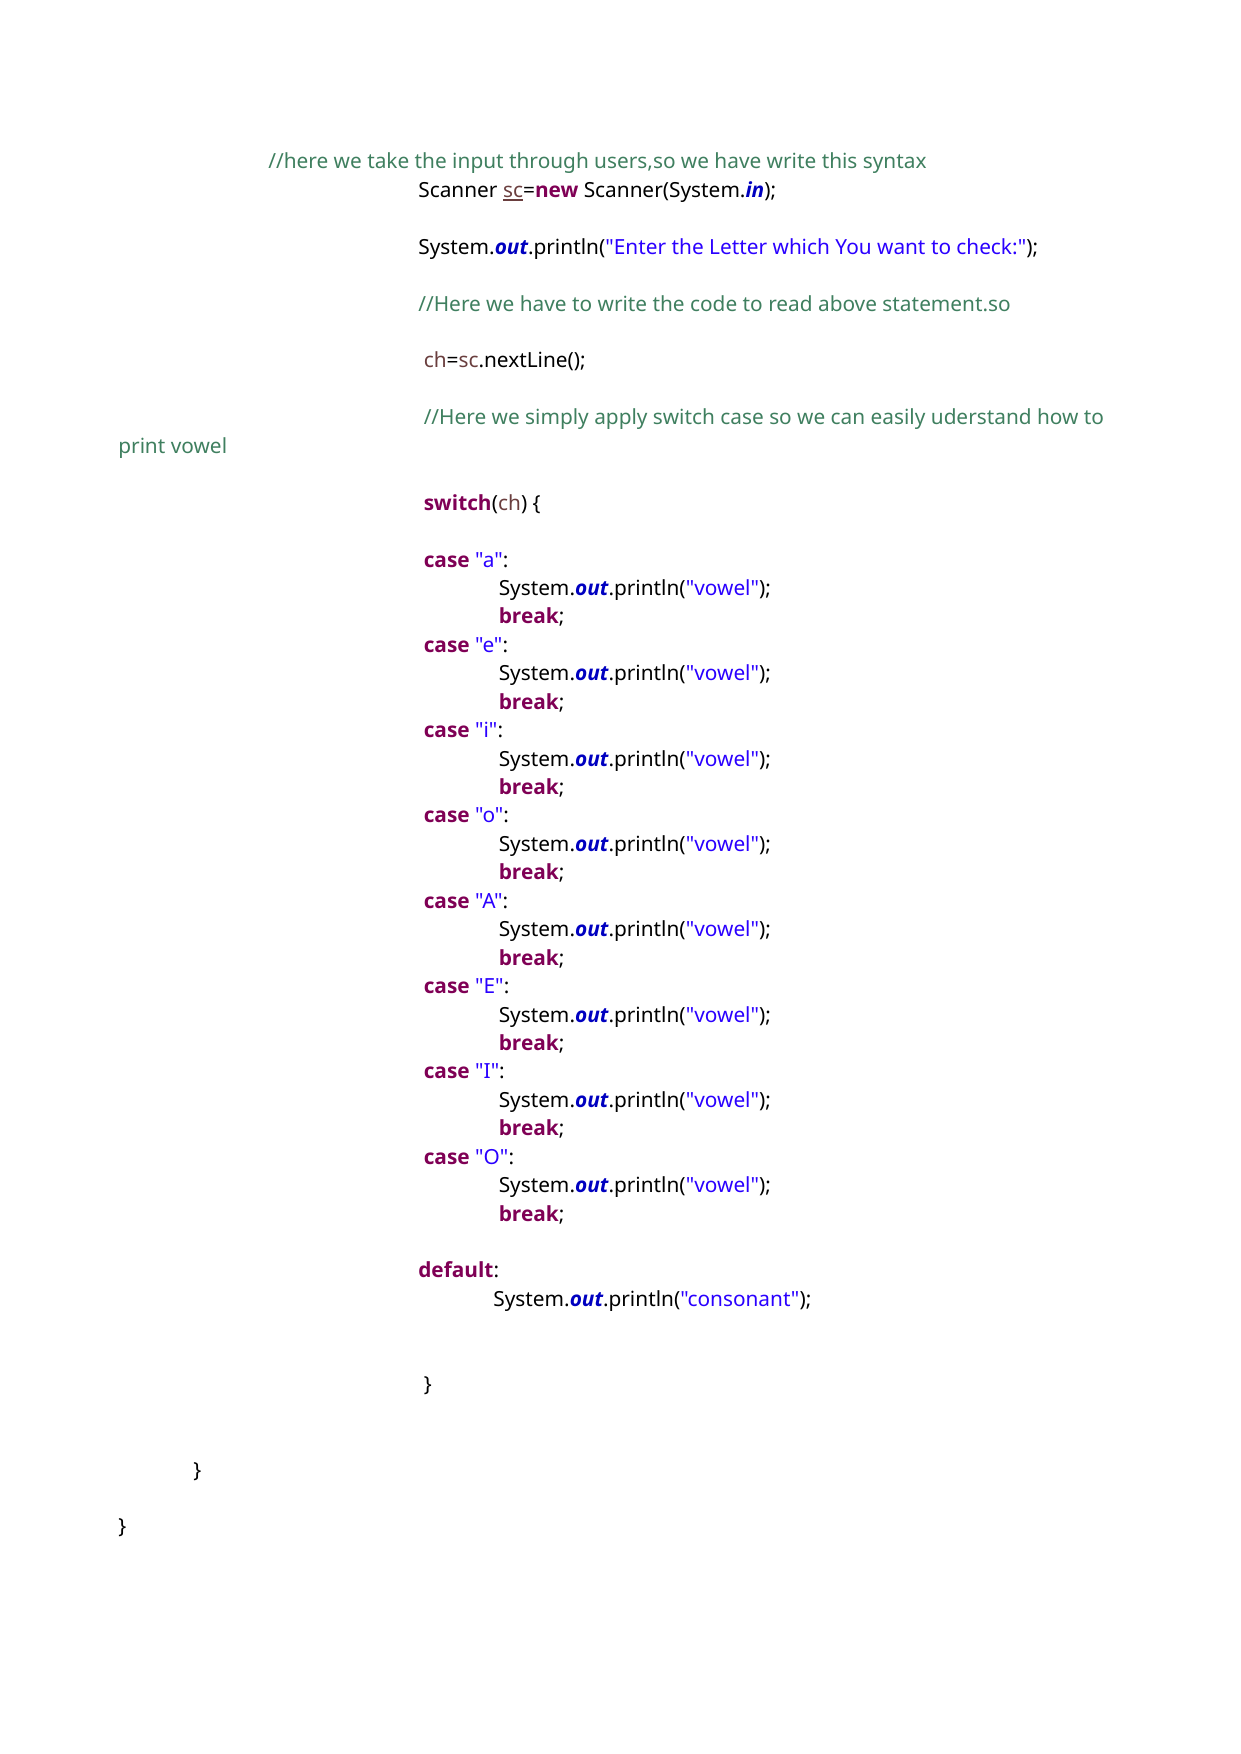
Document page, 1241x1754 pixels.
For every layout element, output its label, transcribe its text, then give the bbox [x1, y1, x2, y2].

text } [118, 1369, 1122, 1398]
text Scanner sc=new Scanner(System.in); [118, 175, 1122, 203]
text //Here we simply apply switch case so we can easily uderstand how to print vowel [118, 402, 1122, 459]
text System.out.println("vowel"); [118, 658, 1122, 687]
text System.out.println("vowel"); [118, 744, 1122, 772]
text case "e": [118, 630, 1122, 658]
text } [118, 1512, 1122, 1540]
text break; [118, 1199, 1122, 1227]
text case "o": [118, 801, 1122, 829]
text break; [118, 1113, 1122, 1142]
text System.out.println("vowel"); [118, 1170, 1122, 1199]
text case "O": [118, 1142, 1122, 1170]
text System.out.println("Enter the Letter which You want to check:"); [118, 232, 1122, 260]
text System.out.println("vowel"); [118, 1085, 1122, 1113]
text System.out.println("vowel"); [118, 573, 1122, 602]
text break; [118, 857, 1122, 886]
text System.out.println("vowel"); [118, 1000, 1122, 1028]
text case "a": [118, 545, 1122, 573]
text System.out.println("vowel"); [118, 914, 1122, 943]
text default: [118, 1256, 1122, 1284]
text //here we take the input through users,so we have write this syntax [118, 147, 1122, 175]
text case "A": [118, 886, 1122, 914]
text break; [118, 602, 1122, 630]
text //Here we have to write the code to read above statement.so [118, 289, 1122, 317]
text case "i": [118, 715, 1122, 744]
text ch=sc.nextLine(); [118, 346, 1122, 374]
text case "E": [118, 971, 1122, 1000]
text break; [118, 943, 1122, 971]
text break; [118, 687, 1122, 715]
text case "I": [118, 1057, 1122, 1085]
text } [118, 1455, 1122, 1483]
text break; [118, 772, 1122, 801]
text switch(ch) { [118, 488, 1122, 516]
text break; [118, 1028, 1122, 1057]
text System.out.println("vowel"); [118, 829, 1122, 857]
text System.out.println("consonant"); [118, 1284, 1122, 1312]
